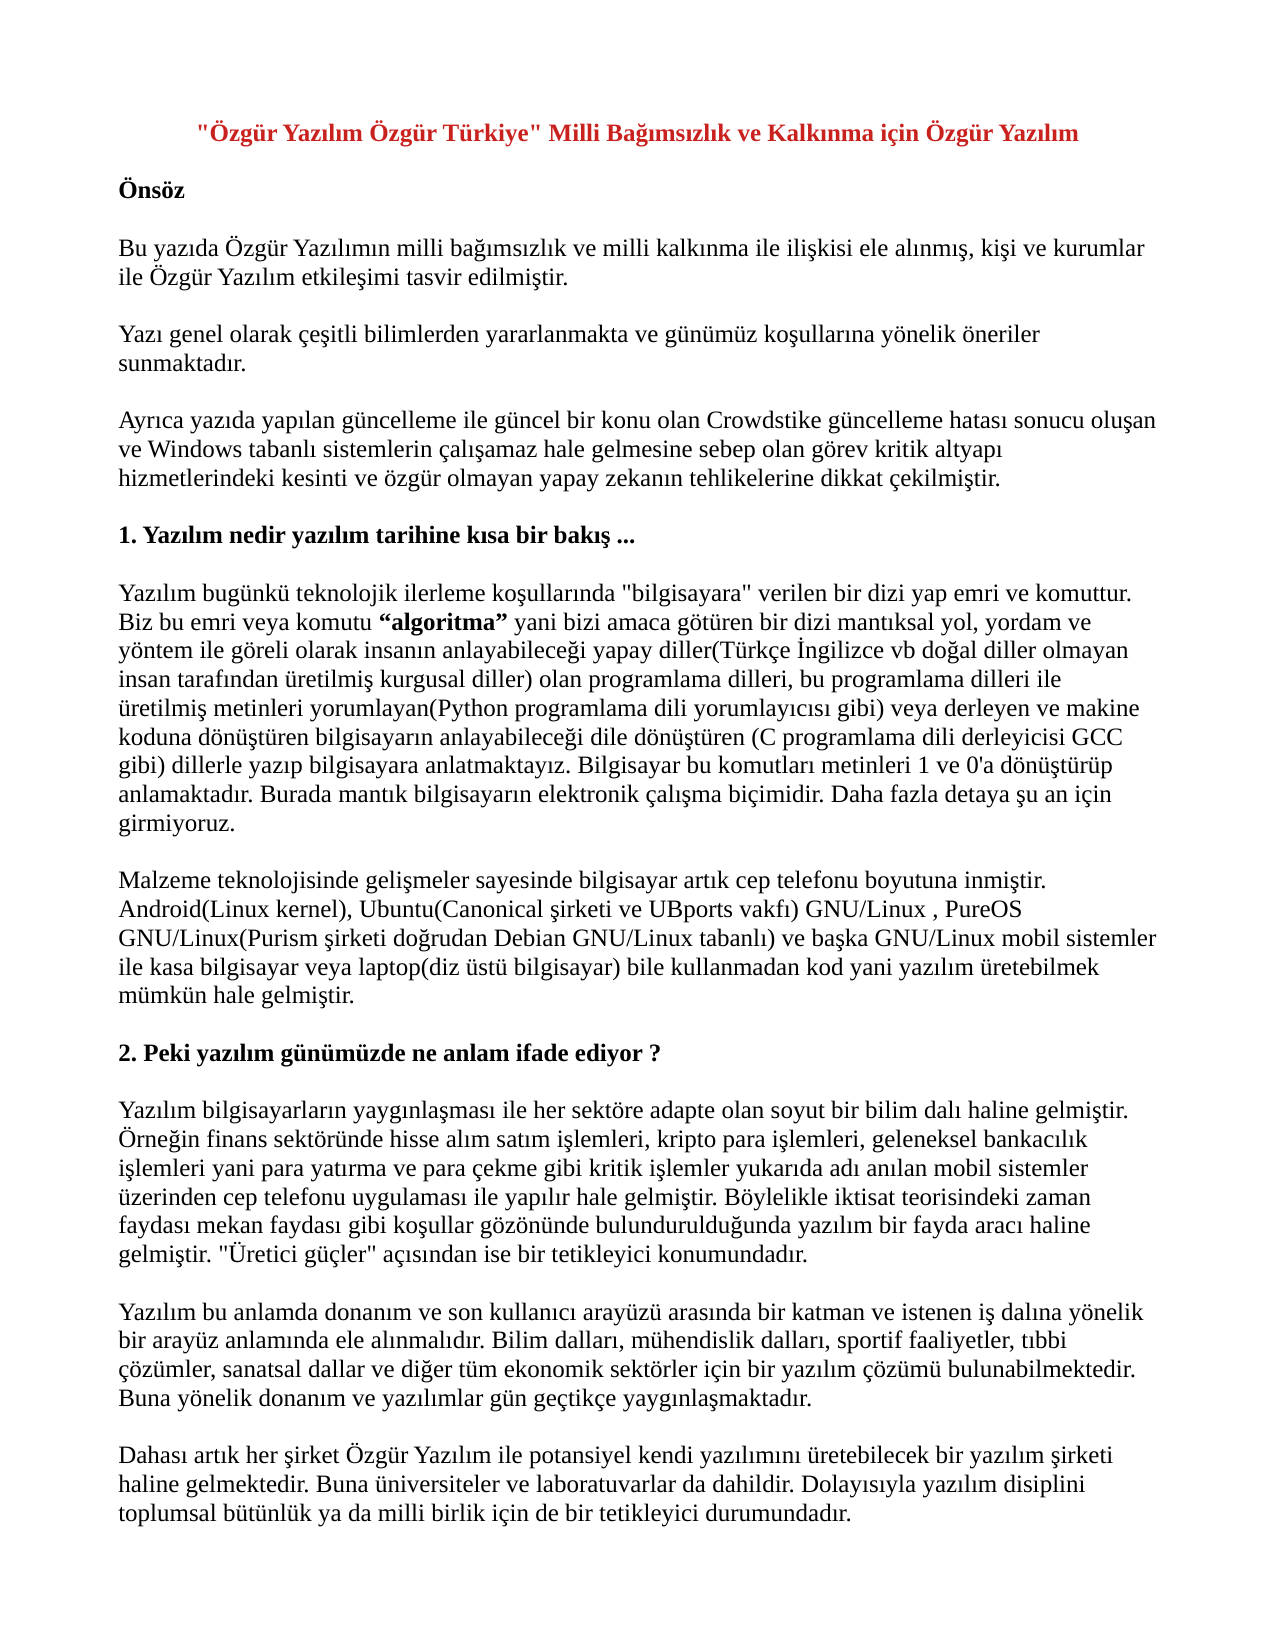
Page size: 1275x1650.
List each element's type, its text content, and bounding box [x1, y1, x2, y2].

text Malzeme teknolojisinde gelişmeler sayesinde bilgisayar artık cep telefonu boyutuna inmiştir. Android(Linux kernel), Ubuntu(Canonical şirketi ve UBports vakfı) GNU/Linux , PureOS GNU/Linux(Purism şirketi doğrudan Debian GNU/Linux tabanlı) ve başka GNU/Linux mobil sistemler ile kasa bilgisayar veya laptop(diz üstü bilgisayar) bile kullanmadan kod yani yazılım üretebilmek mümkün hale gelmiştir. [118, 866, 1157, 1009]
text Yazılım bu anlamda donanım ve son kullanıcı arayüzü arasında bir katman ve istenen iş dalına yönelik bir arayüz anlamında ele alınmalıdır. Bilim dalları, mühendislik dalları, sportif faaliyetler, tıbbi çözümler, sanatsal dallar ve diğer tüm ekonomik sektörler için bir yazılım çözümü bulunabilmektedir. Buna yönelik donanım ve yazılımlar gün geçtikçe yaygınlaşmaktadır. [118, 1297, 1157, 1412]
text 1. Yazılım nedir yazılım tarihine kısa bir bakış ... [118, 521, 1157, 549]
text Dahası artık her şirket Özgür Yazılım ile potansiyel kendi yazılımını üretebilecek bir yazılım şirketi haline gelmektedir. Buna üniversiteler ve laboratuvarlar da dahildir. Dolayısıyla yazılım disiplini toplumsal bütünlük ya da milli birlik için de bir tetikleyici durumundadır. [118, 1441, 1157, 1527]
text "Özgür Yazılım Özgür Türkiye" Milli Bağımsızlık ve Kalkınma için Özgür Yazılım [118, 118, 1157, 147]
text 2. Peki yazılım günümüzde ne anlam ifade ediyor ? [118, 1038, 1157, 1067]
text Yazılım bugünkü teknolojik ilerleme koşullarında "bilgisayara" verilen bir dizi yap emri ve komuttur. Biz bu emri veya komutu “algoritma” yani bizi amaca götüren bir dizi mantıksal yol, yordam ve yöntem ile göreli olarak insanın anlayabileceği yapay diller(Türkçe İngilizce vb doğal diller olmayan insan tarafından üretilmiş kurgusal diller) olan programlama dilleri, bu programlama dilleri ile üretilmiş metinleri yorumlayan(Python programlama dili yorumlayıcısı gibi) veya derleyen ve makine koduna dönüştüren bilgisayarın anlayabileceği dile dönüştüren (C programlama dili derleyicisi GCC gibi) dillerle yazıp bilgisayara anlatmaktayız. Bilgisayar bu komutları metinleri 1 ve 0'a dönüştürüp anlamaktadır. Burada mantık bilgisayarın elektronik çalışma biçimidir. Daha fazla detaya şu an için girmiyoruz. [118, 578, 1157, 837]
text Yazılım bilgisayarların yaygınlaşması ile her sektöre adapte olan soyut bir bilim dalı haline gelmiştir. Örneğin finans sektöründe hisse alım satım işlemleri, kripto para işlemleri, geleneksel bankacılık işlemleri yani para yatırma ve para çekme gibi kritik işlemler yukarıda adı anılan mobil sistemler üzerinden cep telefonu uygulaması ile yapılır hale gelmiştir. Böylelikle iktisat teorisindeki zaman faydası mekan faydası gibi koşullar gözönünde bulundurulduğunda yazılım bir fayda aracı haline gelmiştir. "Üretici güçler" açısından ise bir tetikleyici konumundadır. [118, 1096, 1157, 1268]
text Önsöz [118, 176, 1157, 204]
text Yazı genel olarak çeşitli bilimlerden yararlanmakta ve günümüz koşullarına yönelik öneriler sunmaktadır. [118, 319, 1157, 377]
text Bu yazıda Özgür Yazılımın milli bağımsızlık ve milli kalkınma ile ilişkisi ele alınmış, kişi ve kurumlar ile Özgür Yazılım etkileşimi tasvir edilmiştir. [118, 233, 1157, 291]
text Ayrıca yazıda yapılan güncelleme ile güncel bir konu olan Crowdstike güncelleme hatası sonucu oluşan ve Windows tabanlı sistemlerin çalışamaz hale gelmesine sebep olan görev kritik altyapı hizmetlerindeki kesinti ve özgür olmayan yapay zekanın tehlikelerine dikkat çekilmiştir. [118, 406, 1157, 492]
